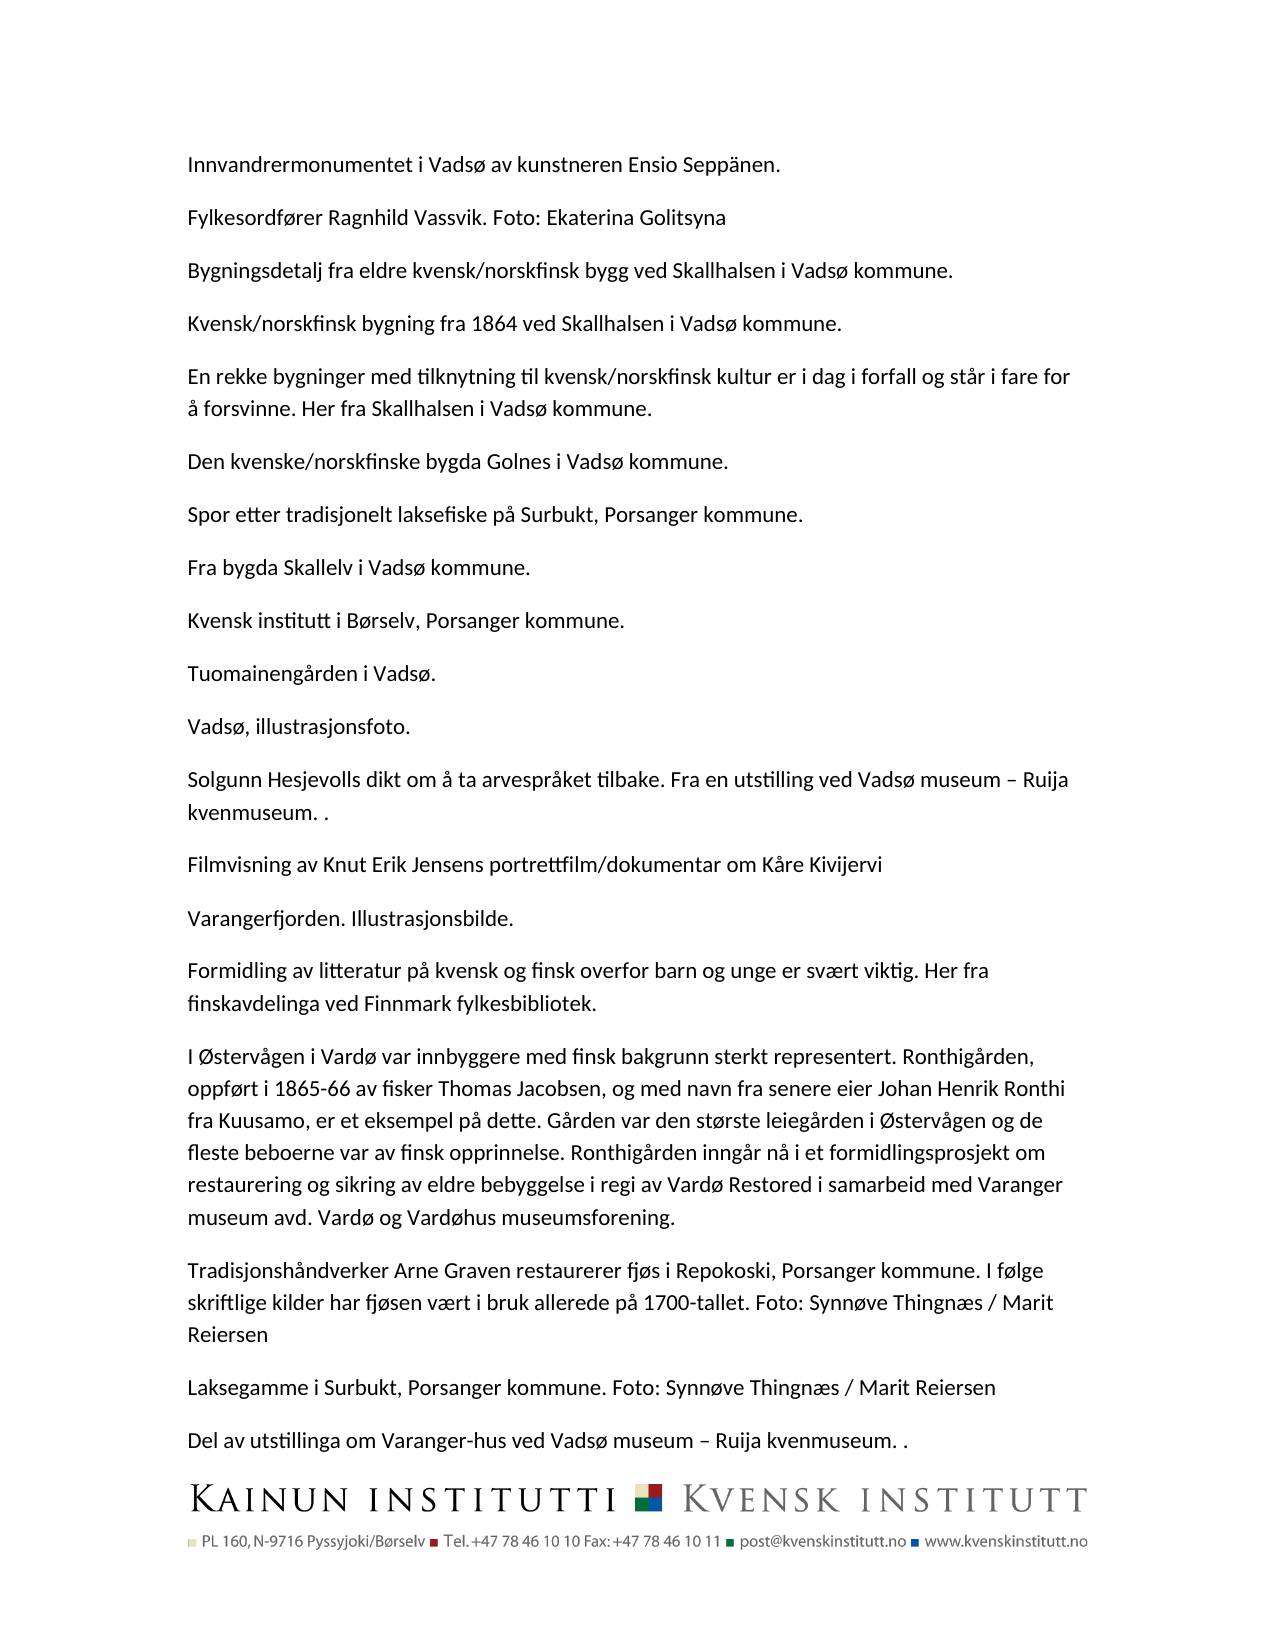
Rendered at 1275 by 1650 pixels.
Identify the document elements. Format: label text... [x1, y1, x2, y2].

text Bygningsdetalj fra eldre kvensk/norskfinsk bygg ved Skallhalsen i Vadsø kommune. [187, 256, 1087, 284]
text Vadsø, illustrasjonsfoto. [187, 712, 1087, 740]
text Fra bygda Skallelv i Vadsø kommune. [187, 553, 1087, 581]
text Formidling av litteratur på kvensk og finsk overfor barn og unge er svært viktig. Her fra finskavdelinga ved Finnmark fylkesbibliotek. [187, 957, 1087, 1017]
picture [187, 1484, 1088, 1552]
text I Østervågen i Vardø var innbyggere med finsk bakgrunn sterkt representert. Ronthigården, oppført i 1865-66 av fisker Thomas Jacobsen, og med navn fra senere eier Johan Henrik Ronthi fra Kuusamo, er et eksempel på dette. Gården var den største leiegården i Østervågen og de fleste beboerne var av finsk opprinnelse. Ronthigården inngår nå i et formidlingsprosjekt om restaurering og sikring av eldre bebyggelse i regi av Vardø Restored i samarbeid med Varanger museum avd. Vardø og Vardøhus museumsforening. [187, 1042, 1087, 1231]
text Fylkesordfører Ragnhild Vassvik. Foto: Ekaterina Golitsyna [187, 203, 1087, 231]
text En rekke bygninger med tilknytning til kvensk/norskfinsk kultur er i dag i forfall og står i fare for å forsvinne. Her fra Skallhalsen i Vadsø kommune. [187, 362, 1087, 422]
text Varangerfjorden. Illustrasjonsbilde. [187, 904, 1087, 932]
text Innvandrermonumentet i Vadsø av kunstneren Ensio Seppänen. [187, 150, 1087, 178]
text Kvensk institutt i Børselv, Porsanger kommune. [187, 606, 1087, 634]
text Den kvenske/norskfinske bygda Golnes i Vadsø kommune. [187, 447, 1087, 475]
text Del av utstillinga om Varanger-hus ved Vadsø museum – Ruija kvenmuseum. . [187, 1426, 1087, 1454]
text Filmvisning av Knut Erik Jensens portrettfilm/dokumentar om Kåre Kivijervi [187, 851, 1087, 879]
text Tradisjonshåndverker Arne Graven restaurerer fjøs i Repokoski, Porsanger kommune. I følge skriftlige kilder har fjøsen vært i bruk allerede på 1700-tallet. Foto: Synnøve Thingnæs / Marit Reiersen [187, 1256, 1087, 1348]
text Solgunn Hesjevolls dikt om å ta arvespråket tilbake. Fra en utstilling ved Vadsø museum – Ruija kvenmuseum. . [187, 765, 1087, 826]
text Laksegamme i Surbukt, Porsanger kommune. Foto: Synnøve Thingnæs / Marit Reiersen [187, 1373, 1087, 1401]
text Spor etter tradisjonelt laksefiske på Surbukt, Porsanger kommune. [187, 500, 1087, 528]
text Kvensk/norskfinsk bygning fra 1864 ved Skallhalsen i Vadsø kommune. [187, 309, 1087, 337]
text Tuomainengården i Vadsø. [187, 659, 1087, 687]
